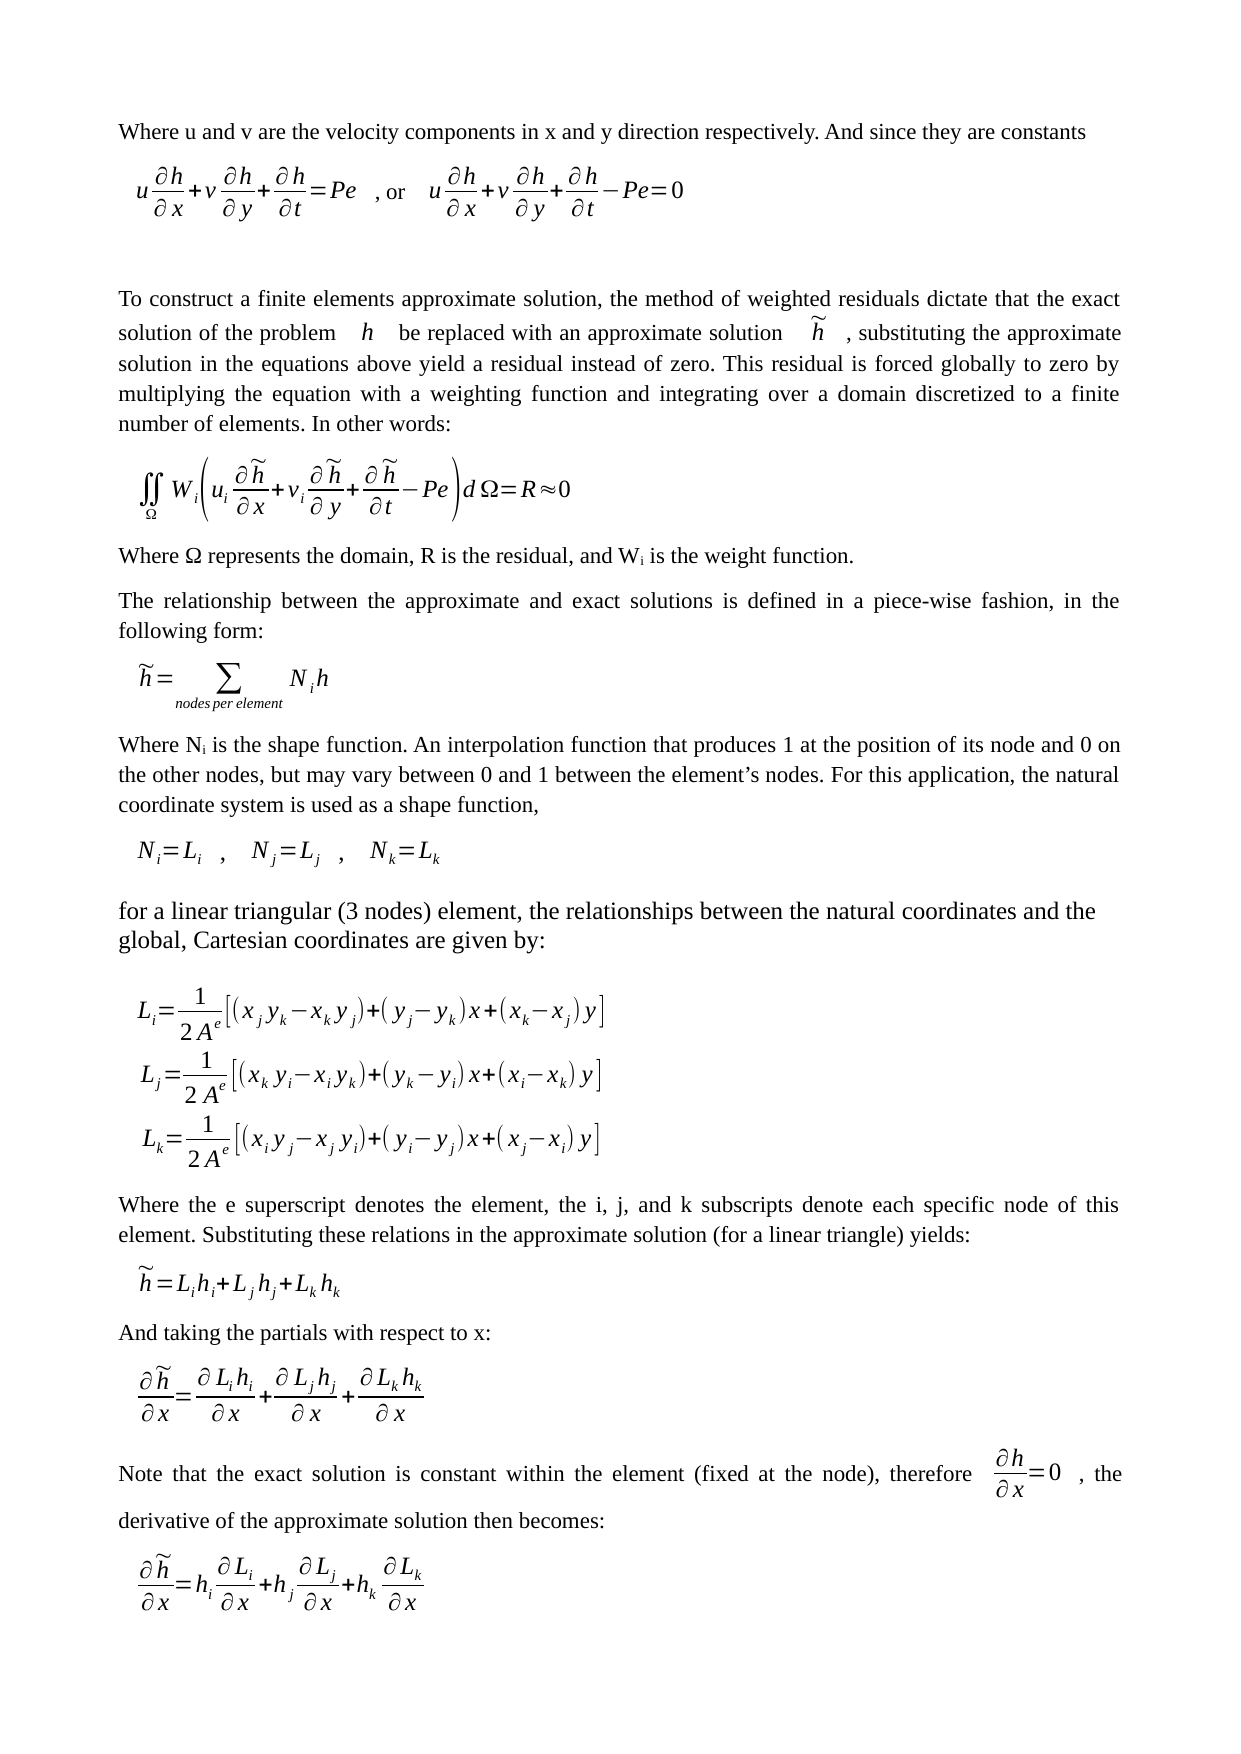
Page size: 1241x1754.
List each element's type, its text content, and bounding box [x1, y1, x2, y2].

text Where Ω represents the domain, R is the residual, and Wi is the weight function. [118, 542, 1122, 568]
text The relationship between the approximate and exact solutions is defined in a piece-wise fashion, in the following form: [118, 587, 1122, 643]
text Where Ni is the shape function. An interpolation function that produces 1 at the position of its node and 0 on the other nodes, but may vary between 0 and 1 between the element’s nodes. For this application, the natural coordinate system is used as a shape function, [118, 731, 1122, 818]
text And taking the partials with respect to x: [118, 1319, 1122, 1345]
text Where u and v are the velocity components in x and y direction respectively. And since they are constants [118, 118, 1122, 144]
text Note that the exact solution is constant within the element (fixed at the node), therefore, the derivative of the approximate solution then becomes: [118, 1445, 1122, 1534]
text for a linear triangular (3 nodes) element, the relationships between the natural coordinates and the global, Cartesian coordinates are given by: [118, 896, 1122, 954]
text Where the e superscript denotes the element, the i, j, and k subscripts denote each specific node of this element. Substituting these relations in the approximate solution (for a linear triangle) yields: [118, 1191, 1122, 1247]
text , or [118, 163, 1122, 222]
text To construct a finite elements approximate solution, the method of weighted residuals dictate that the exact solution of the problem be replaced with an approximate solution , substituting the approximate solution in the equations above yield a residual instead of zero. This residual is forced globally to zero by multiplying the equation with a weighting function and integrating over a domain discretized to a finite number of elements. In other words: [118, 285, 1122, 437]
text , , [118, 836, 1122, 868]
